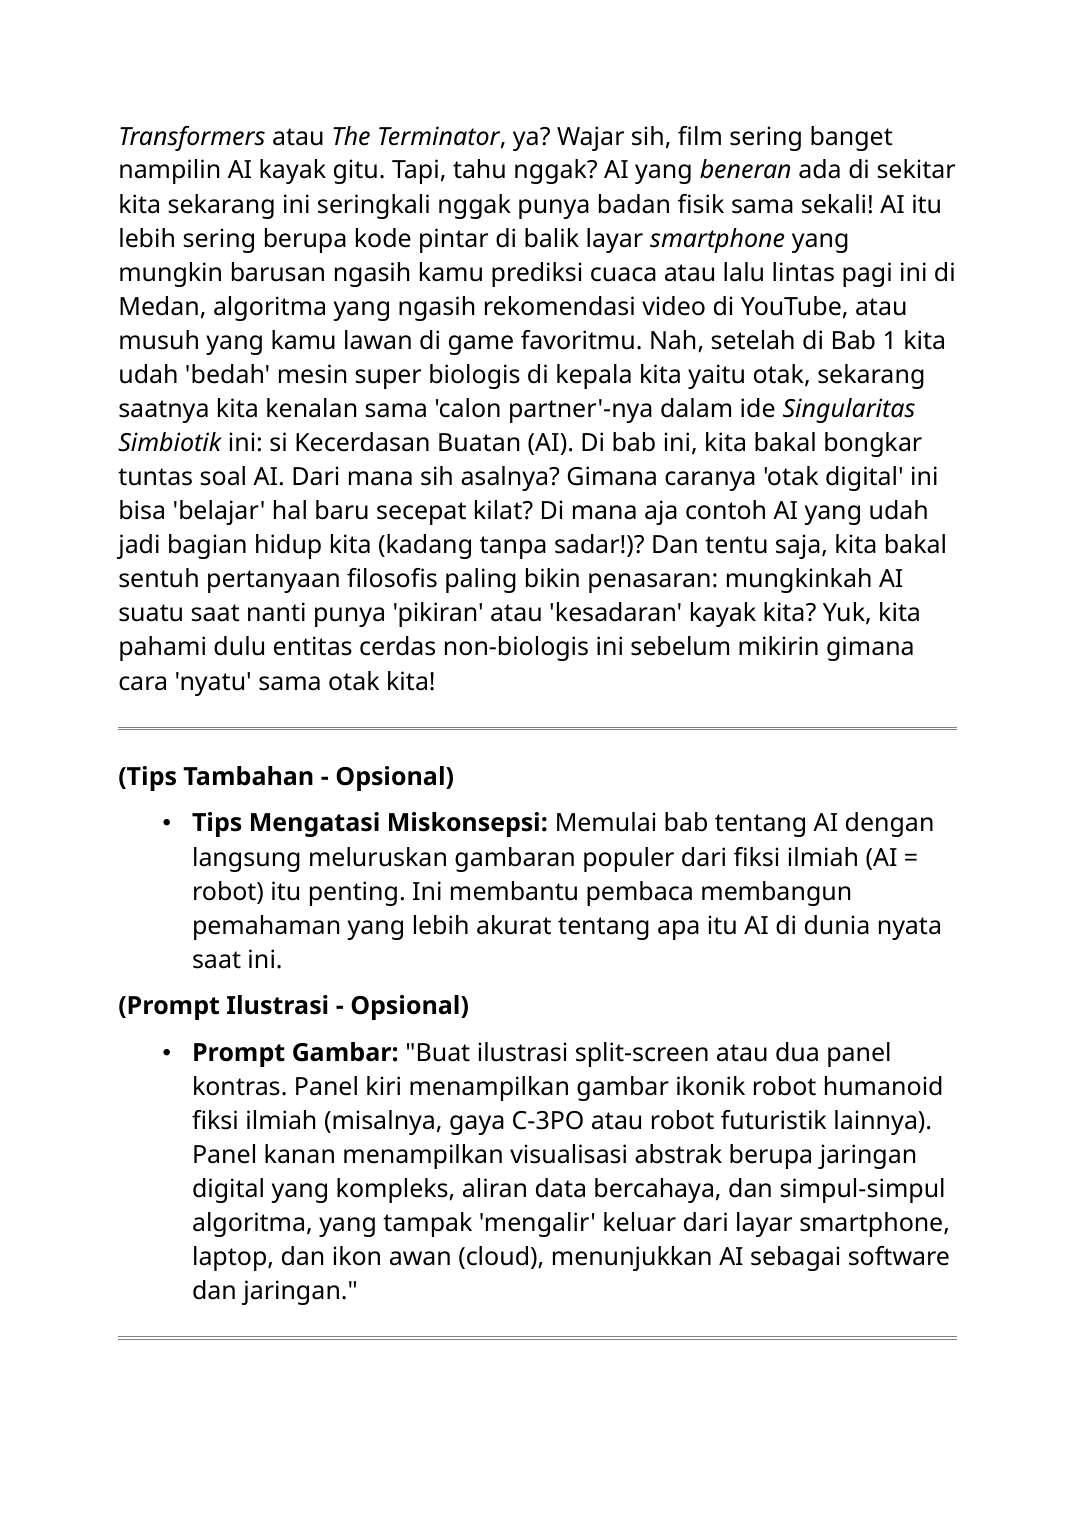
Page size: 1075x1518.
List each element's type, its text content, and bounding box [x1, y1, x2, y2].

text (Tips Tambahan - Opsional) [118, 758, 957, 793]
list Tips Mengatasi Miskonsepsi: Memulai bab tentang AI dengan langsung meluruskan gambaran populer dari fiksi ilmiah (AI = robot) itu penting. Ini membantu pembaca membangun pemahaman yang lebih akurat tentang apa itu AI di dunia nyata saat ini. [162, 805, 957, 975]
text Transformers atau The Terminator, ya? Wajar sih, film sering banget nampilin AI kayak gitu. Tapi, tahu nggak? AI yang beneran ada di sekitar kita sekarang ini seringkali nggak punya badan fisik sama sekali! AI itu lebih sering berupa kode pintar di balik layar smartphone yang mungkin barusan ngasih kamu prediksi cuaca atau lalu lintas pagi ini di Medan, algoritma yang ngasih rekomendasi video di YouTube, atau musuh yang kamu lawan di game favoritmu. Nah, setelah di Bab 1 kita udah 'bedah' mesin super biologis di kepala kita yaitu otak, sekarang saatnya kita kenalan sama 'calon partner'-nya dalam ide Singularitas Simbiotik ini: si Kecerdasan Buatan (AI). Di bab ini, kita bakal bongkar tuntas soal AI. Dari mana sih asalnya? Gimana caranya 'otak digital' ini bisa 'belajar' hal baru secepat kilat? Di mana aja contoh AI yang udah jadi bagian hidup kita (kadang tanpa sadar!)? Dan tentu saja, kita bakal sentuh pertanyaan filosofis paling bikin penasaran: mungkinkah AI suatu saat nanti punya 'pikiran' atau 'kesadaran' kayak kita? Yuk, kita pahami dulu entitas cerdas non-biologis ini sebelum mikirin gimana cara 'nyatu' sama otak kita! [118, 118, 957, 697]
list Prompt Gambar: "Buat ilustrasi split-screen atau dua panel kontras. Panel kiri menampilkan gambar ikonik robot humanoid fiksi ilmiah (misalnya, gaya C-3PO atau robot futuristik lainnya). Panel kanan menampilkan visualisasi abstrak berupa jaringan digital yang kompleks, aliran data bercahaya, dan simpul-simpul algoritma, yang tampak 'mengalir' keluar dari layar smartphone, laptop, dan ikon awan (cloud), menunjukkan AI sebagai software dan jaringan." [162, 1034, 957, 1307]
text (Prompt Ilustrasi - Opsional) [118, 988, 957, 1022]
